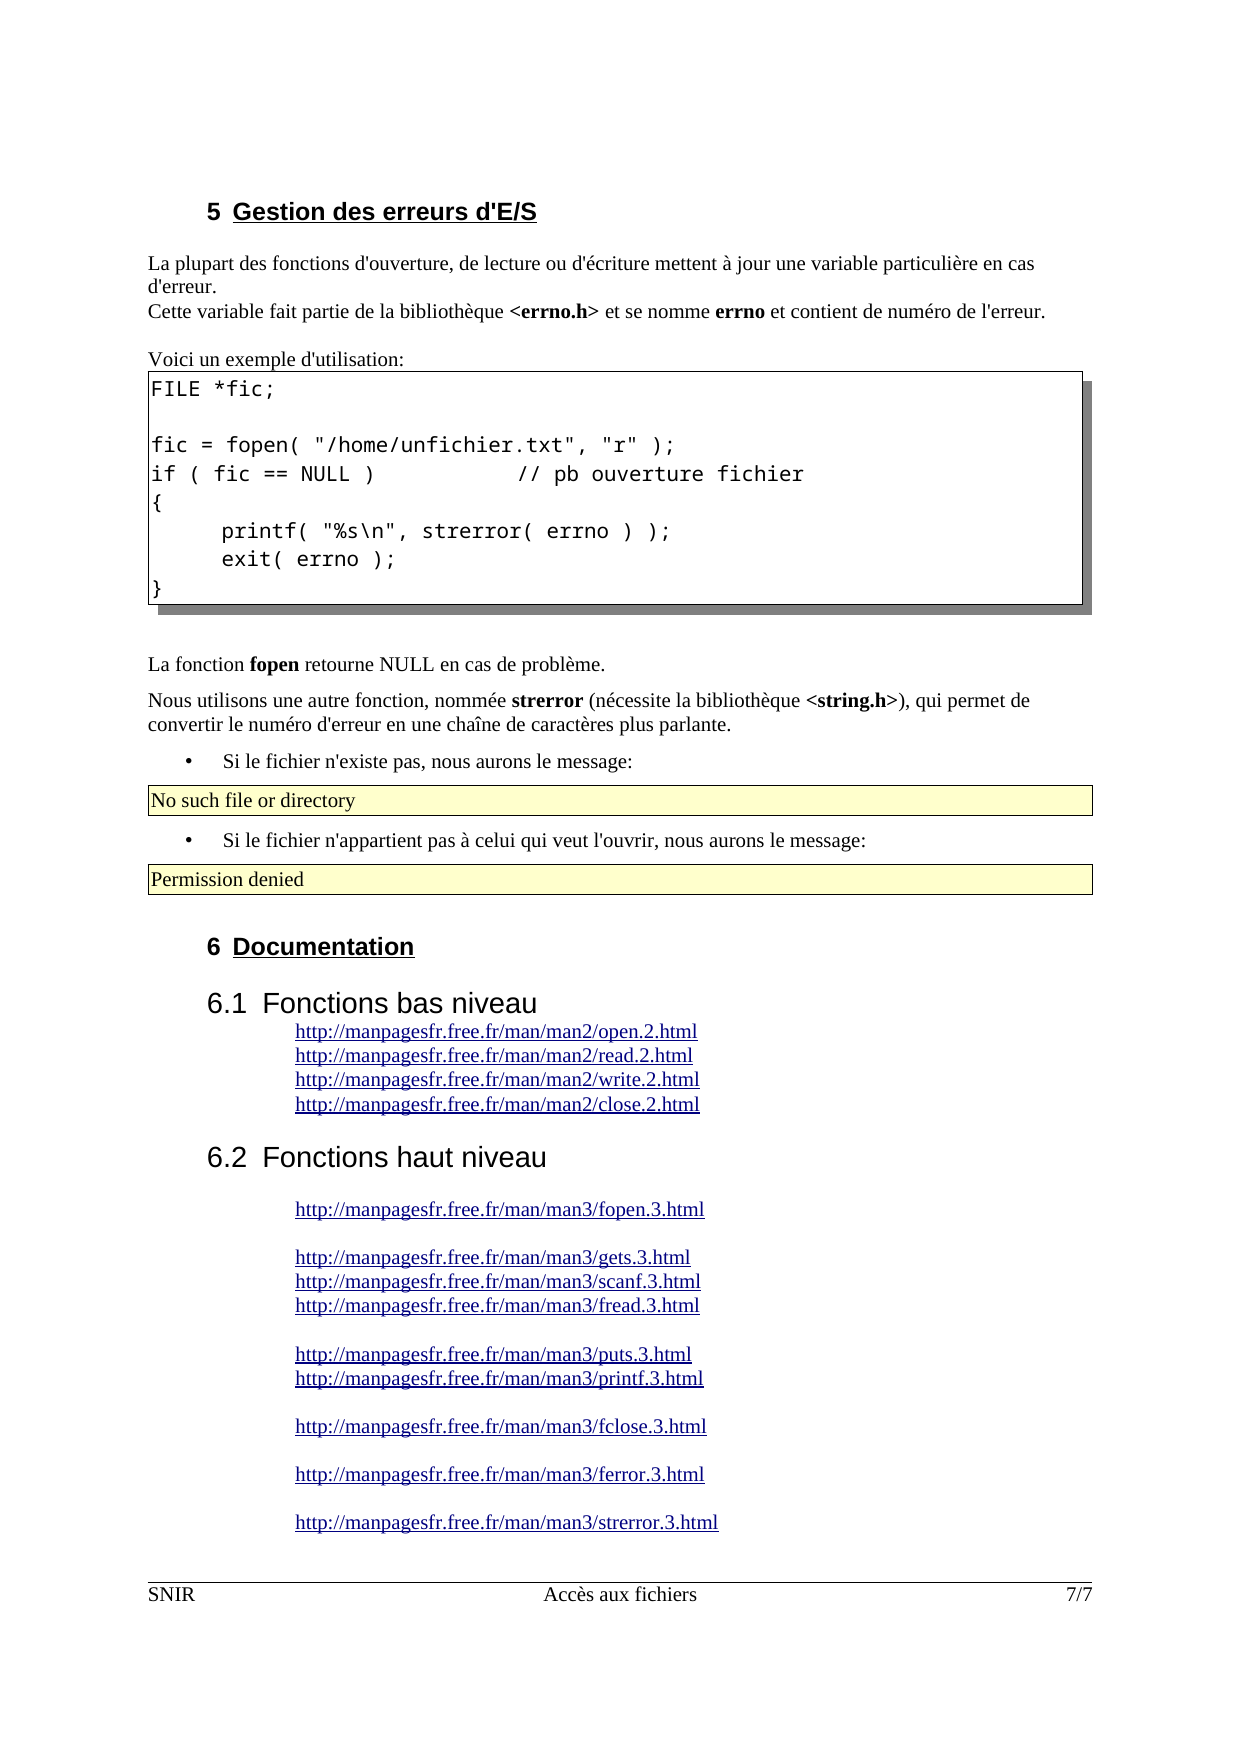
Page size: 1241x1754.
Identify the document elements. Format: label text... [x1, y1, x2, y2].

text fic = fopen( "/home/unfichier.txt", "r" ); [149, 428, 1082, 456]
text { [149, 484, 1082, 513]
text exit( errno ); [149, 541, 1082, 570]
text Permission denied [149, 865, 1092, 894]
subtitle Gestion des erreurs d'E/S [207, 197, 1092, 225]
text http://manpagesfr.free.fr/man/man3/fopen.3.html [295, 1197, 1092, 1221]
text http://manpagesfr.free.fr/man/man3/ferror.3.html [295, 1462, 1092, 1486]
text http://manpagesfr.free.fr/man/man3/strerror.3.html [295, 1510, 1092, 1534]
list Si le fichier n'appartient pas à celui qui veut l'ouvrir, nous aurons le message: [185, 828, 1092, 852]
text FILE *fic; [149, 372, 1082, 402]
text http://manpagesfr.free.fr/man/man2/write.2.html [295, 1067, 1092, 1091]
text http://manpagesfr.free.fr/man/man2/open.2.html [295, 1019, 1092, 1043]
text Nous utilisons une autre fonction, nommée strerror (nécessite la bibliothèque <string.h>), qui permet de convertir le numéro d'erreur en une chaîne de caractères plus parlante. [148, 688, 1092, 736]
text } [149, 570, 1082, 604]
list Si le fichier n'existe pas, nous aurons le message: [185, 749, 1092, 773]
text La fonction fopen retourne NULL en cas de problème. [148, 651, 1092, 676]
subtitle Fonctions haut niveau [207, 1139, 1033, 1173]
text http://manpagesfr.free.fr/man/man2/close.2.html [295, 1091, 1092, 1116]
text http://manpagesfr.free.fr/man/man3/gets.3.html [295, 1245, 1092, 1269]
text if ( fic == NULL ) // pb ouverture fichier [149, 456, 1082, 484]
text http://manpagesfr.free.fr/man/man3/fclose.3.html [295, 1414, 1092, 1438]
text http://manpagesfr.free.fr/man/man3/scanf.3.html [295, 1269, 1092, 1293]
text La plupart des fonctions d'ouverture, de lecture ou d'écriture mettent à jour une variable particulière en cas d'erreur. [148, 250, 1092, 298]
subtitle Fonctions bas niveau [207, 986, 1033, 1019]
text Cette variable fait partie de la bibliothèque <errno.h> et se nomme errno et contient de numéro de l'erreur. [148, 298, 1092, 323]
text http://manpagesfr.free.fr/man/man3/puts.3.html [295, 1342, 1092, 1366]
subtitle Documentation [207, 932, 1092, 961]
text printf( "%s\n", strerror( errno ) ); [149, 513, 1082, 541]
text No such file or directory [149, 786, 1092, 815]
text Voici un exemple d'utilisation: [148, 347, 1092, 371]
text http://manpagesfr.free.fr/man/man3/printf.3.html [295, 1366, 1092, 1390]
text http://manpagesfr.free.fr/man/man2/read.2.html [295, 1043, 1092, 1067]
text http://manpagesfr.free.fr/man/man3/fread.3.html [295, 1293, 1092, 1317]
